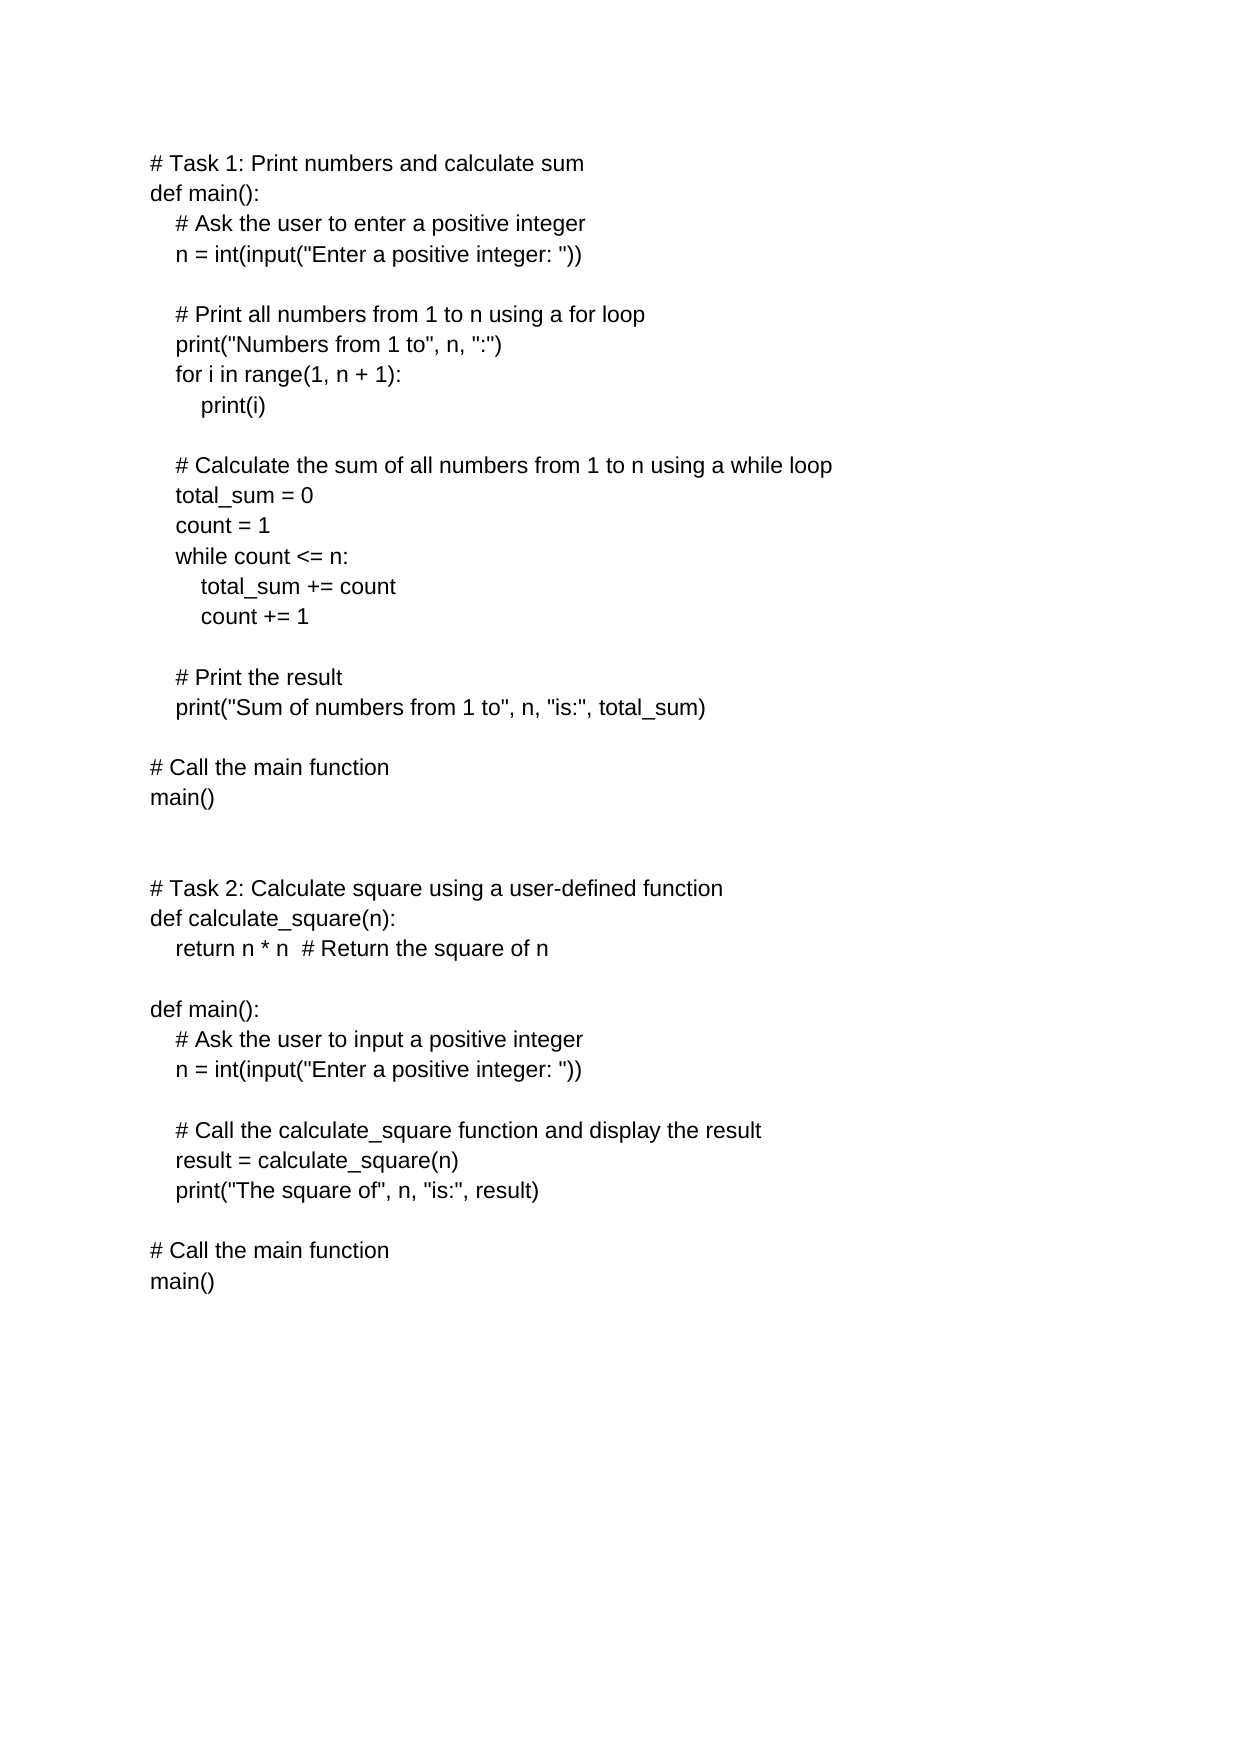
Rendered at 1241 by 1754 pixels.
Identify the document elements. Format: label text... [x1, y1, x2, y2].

text result = calculate_square(n) [150, 1147, 1090, 1173]
text # Ask the user to input a positive integer [150, 1026, 1090, 1052]
text print("Sum of numbers from 1 to", n, "is:", total_sum) [150, 694, 1090, 720]
text def main(): [150, 180, 1090, 207]
text print(i) [150, 392, 1090, 418]
text # Task 1: Print numbers and calculate sum [150, 150, 1090, 176]
text main() [150, 1268, 1090, 1294]
text # Print all numbers from 1 to n using a for loop [150, 301, 1090, 327]
text # Calculate the sum of all numbers from 1 to n using a while loop [150, 452, 1090, 478]
text # Call the main function [150, 754, 1090, 781]
text # Ask the user to enter a positive integer [150, 210, 1090, 237]
text total_sum = 0 [150, 482, 1090, 509]
text print("The square of", n, "is:", result) [150, 1177, 1090, 1203]
text for i in range(1, n + 1): [150, 361, 1090, 388]
text print("Numbers from 1 to", n, ":") [150, 331, 1090, 358]
text main() [150, 784, 1090, 811]
text total_sum += count [150, 573, 1090, 599]
text # Task 2: Calculate square using a user-defined function [150, 875, 1090, 901]
text while count <= n: [150, 543, 1090, 569]
text n = int(input("Enter a positive integer: ")) [150, 1056, 1090, 1083]
text def main(): [150, 996, 1090, 1022]
text # Print the result [150, 663, 1090, 690]
text count += 1 [150, 603, 1090, 629]
text count = 1 [150, 512, 1090, 539]
text n = int(input("Enter a positive integer: ")) [150, 241, 1090, 267]
text def calculate_square(n): [150, 905, 1090, 932]
text # Call the main function [150, 1237, 1090, 1264]
text # Call the calculate_square function and display the result [150, 1117, 1090, 1143]
text return n * n # Return the square of n [150, 935, 1090, 962]
